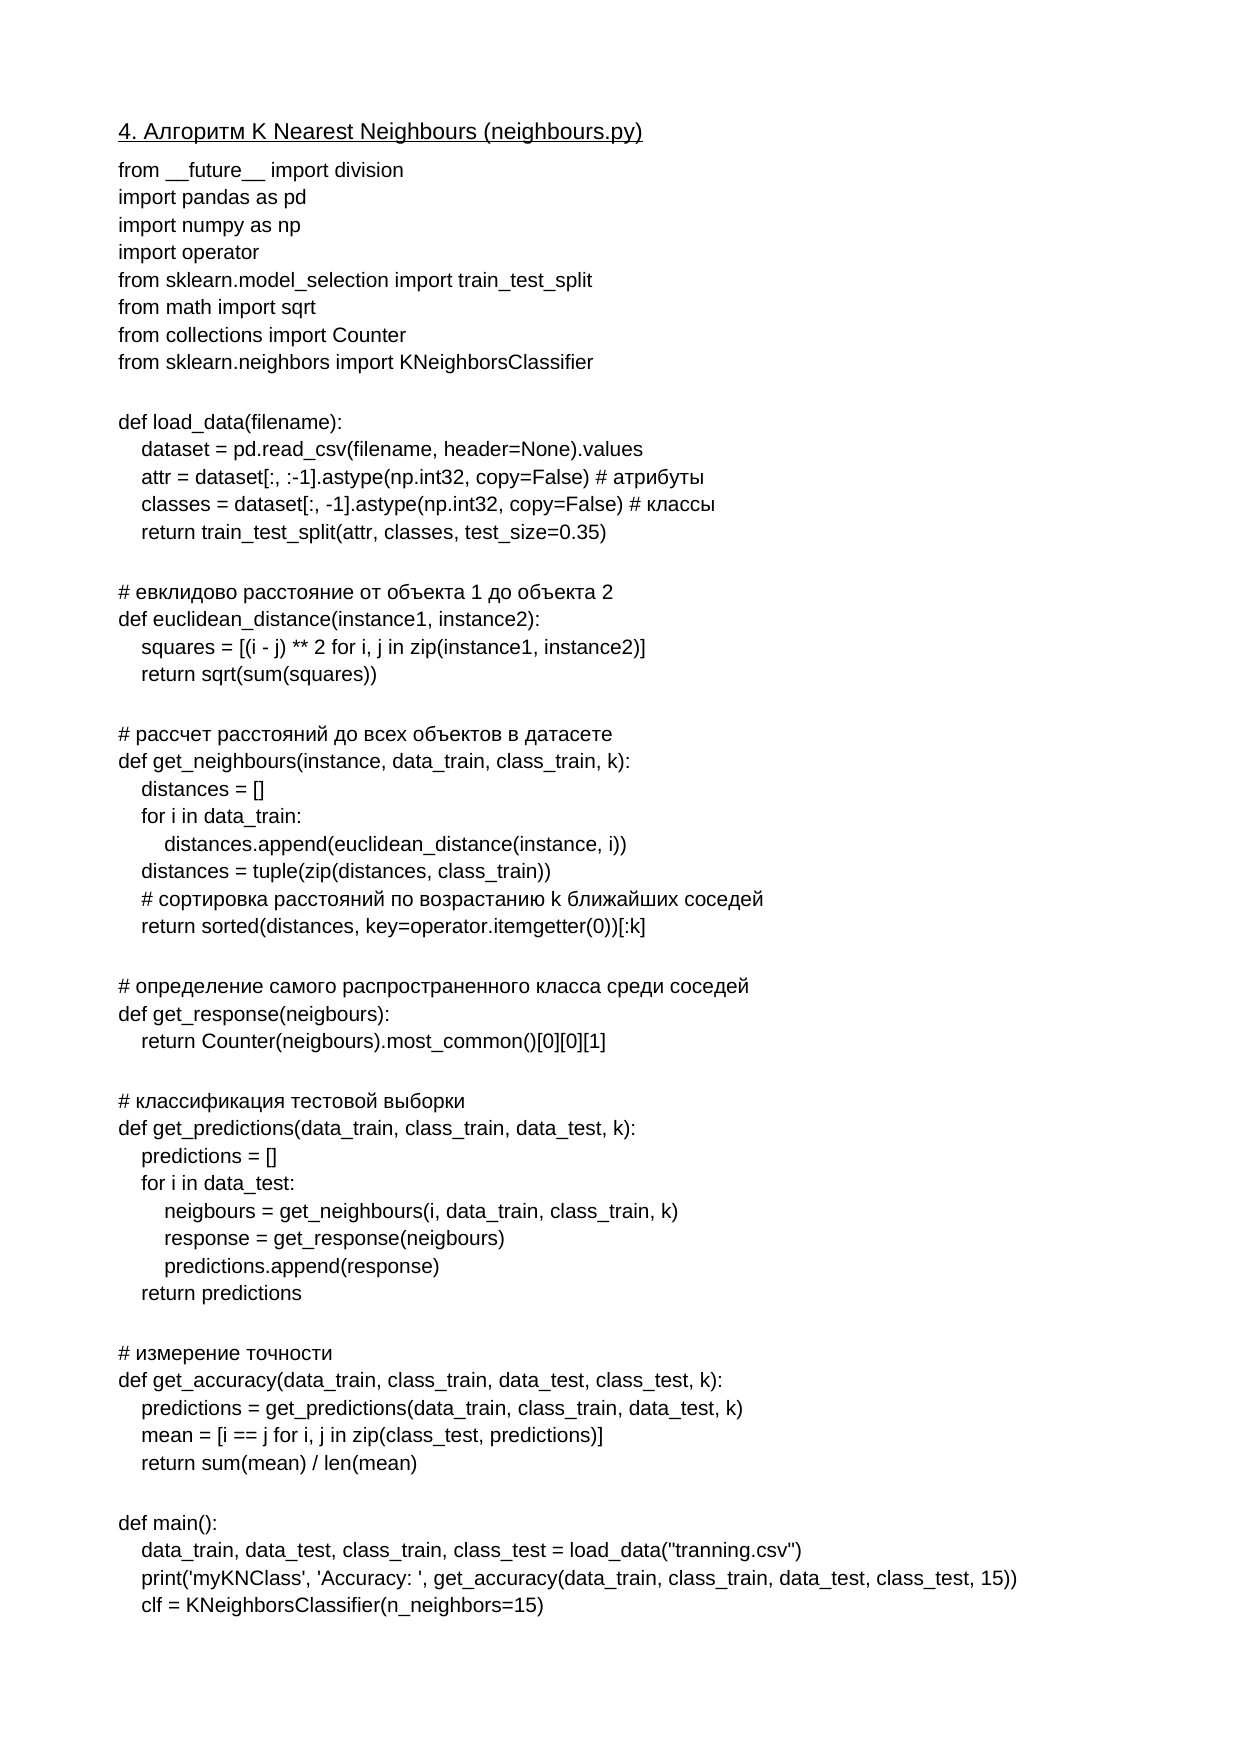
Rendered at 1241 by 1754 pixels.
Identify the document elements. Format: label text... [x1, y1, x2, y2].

text squares = [(i - j) ** 2 for i, j in zip(instance1, instance2)] [118, 634, 1122, 658]
text def main(): [118, 1510, 1122, 1534]
text return sorted(distances, key=operator.itemgetter(0))[:k] [118, 914, 1122, 938]
text attr = dataset[:, :-1].astype(np.int32, copy=False) # атрибуты [118, 465, 1122, 489]
text def get_response(neigbours): [118, 1001, 1122, 1025]
text def euclidean_distance(instance1, instance2): [118, 607, 1122, 631]
text from math import sqrt [118, 295, 1122, 319]
text from sklearn.neighbors import KNeighborsClassifier [118, 350, 1122, 374]
text predictions = get_predictions(data_train, class_train, data_test, k) [118, 1396, 1122, 1420]
text # cортировка расстояний по возрастанию k ближайших соседей [118, 887, 1122, 911]
text return sum(mean) / len(mean) [118, 1451, 1122, 1475]
text from __future__ import division [118, 158, 1122, 182]
text mean = [i == j for i, j in zip(class_test, predictions)] [118, 1423, 1122, 1447]
text def get_neighbours(instance, data_train, class_train, k): [118, 749, 1122, 773]
text from sklearn.model_selection import train_test_split [118, 268, 1122, 292]
text distances = tuple(zip(distances, class_train)) [118, 859, 1122, 883]
text return predictions [118, 1281, 1122, 1305]
text return train_test_split(attr, classes, test_size=0.35) [118, 520, 1122, 544]
text classes = dataset[:, -1].astype(np.int32, copy=False) # классы [118, 492, 1122, 516]
text for i in data_train: [118, 804, 1122, 828]
text # классификация тестовой выборки [118, 1088, 1122, 1112]
text import operator [118, 240, 1122, 264]
text 4. Алгоритм K Nearest Neighbours (neighbours.py) [118, 118, 1122, 144]
text response = get_response(neigbours) [118, 1226, 1122, 1250]
text def load_data(filename): [118, 410, 1122, 434]
text import numpy as np [118, 213, 1122, 237]
text dataset = pd.read_csv(filename, header=None).values [118, 437, 1122, 461]
text predictions.append(response) [118, 1253, 1122, 1277]
text def get_predictions(data_train, class_train, data_test, k): [118, 1116, 1122, 1140]
text distances.append(euclidean_distance(instance, i)) [118, 832, 1122, 856]
text # определение самого распространенного класса среди соседей [118, 974, 1122, 998]
text print('myKNClass', 'Accuracy: ', get_accuracy(data_train, class_train, data_test, class_test, 15)) [118, 1565, 1122, 1589]
text def get_accuracy(data_train, class_train, data_test, class_test, k): [118, 1368, 1122, 1392]
text distances = [] [118, 777, 1122, 801]
text for i in data_test: [118, 1171, 1122, 1195]
text # измерение точности [118, 1341, 1122, 1365]
text # евклидово расстояние от объекта 1 до объекта 2 [118, 579, 1122, 603]
text clf = KNeighborsClassifier(n_neighbors=15) [118, 1593, 1122, 1617]
text neigbours = get_neighbours(i, data_train, class_train, k) [118, 1198, 1122, 1222]
text from collections import Counter [118, 323, 1122, 347]
text # рассчет расстояний до всех объектов в датасете [118, 722, 1122, 746]
text import pandas as pd [118, 185, 1122, 209]
text data_train, data_test, class_train, class_test = load_data("tranning.csv") [118, 1538, 1122, 1562]
text predictions = [] [118, 1143, 1122, 1167]
text return sqrt(sum(squares)) [118, 662, 1122, 686]
text return Counter(neigbours).most_common()[0][0][1] [118, 1029, 1122, 1053]
